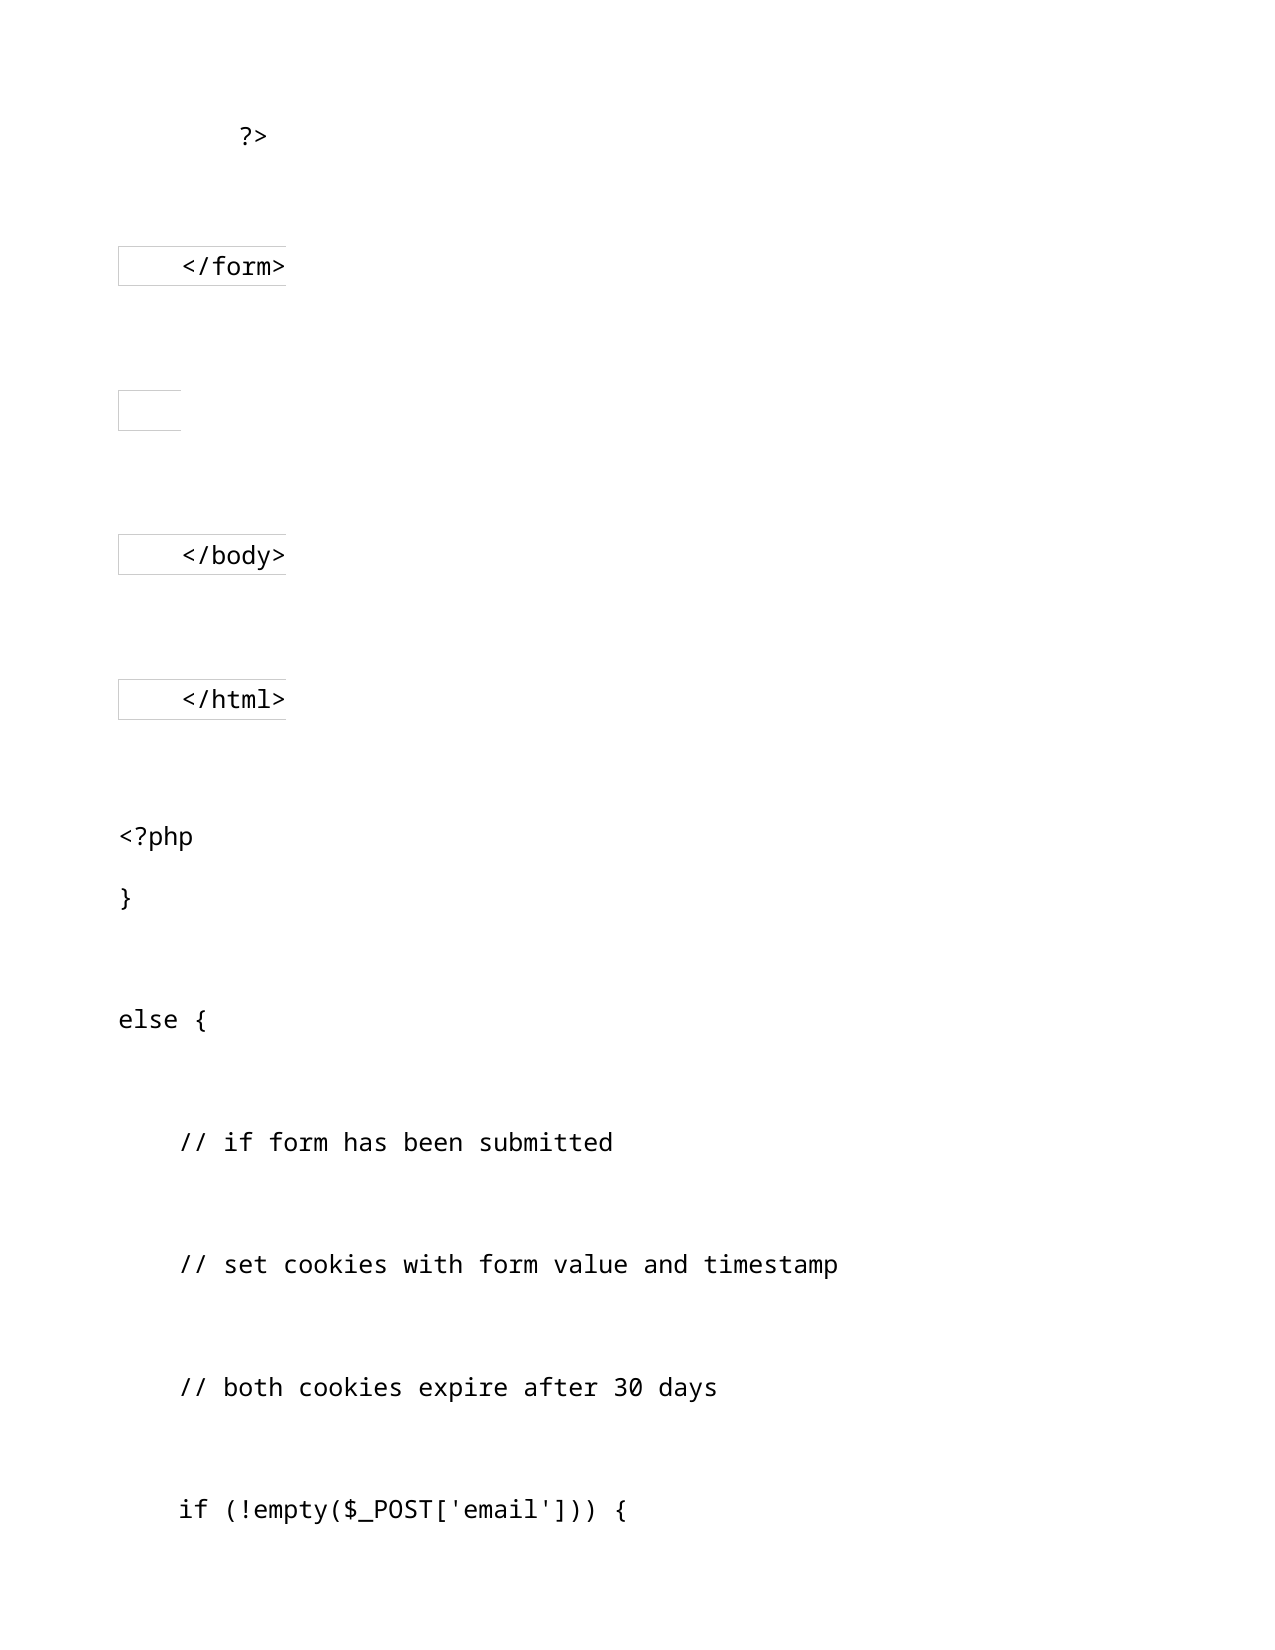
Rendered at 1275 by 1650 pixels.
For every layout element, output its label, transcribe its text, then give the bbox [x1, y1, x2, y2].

text ?> </form> </body> </html> <?php [118, 118, 1157, 852]
text } else { // if form has been submitted // set cookies with form value and timestamp // both cookies expire after 30 days if (!empty($_POST['email'])) { [118, 879, 1157, 1526]
